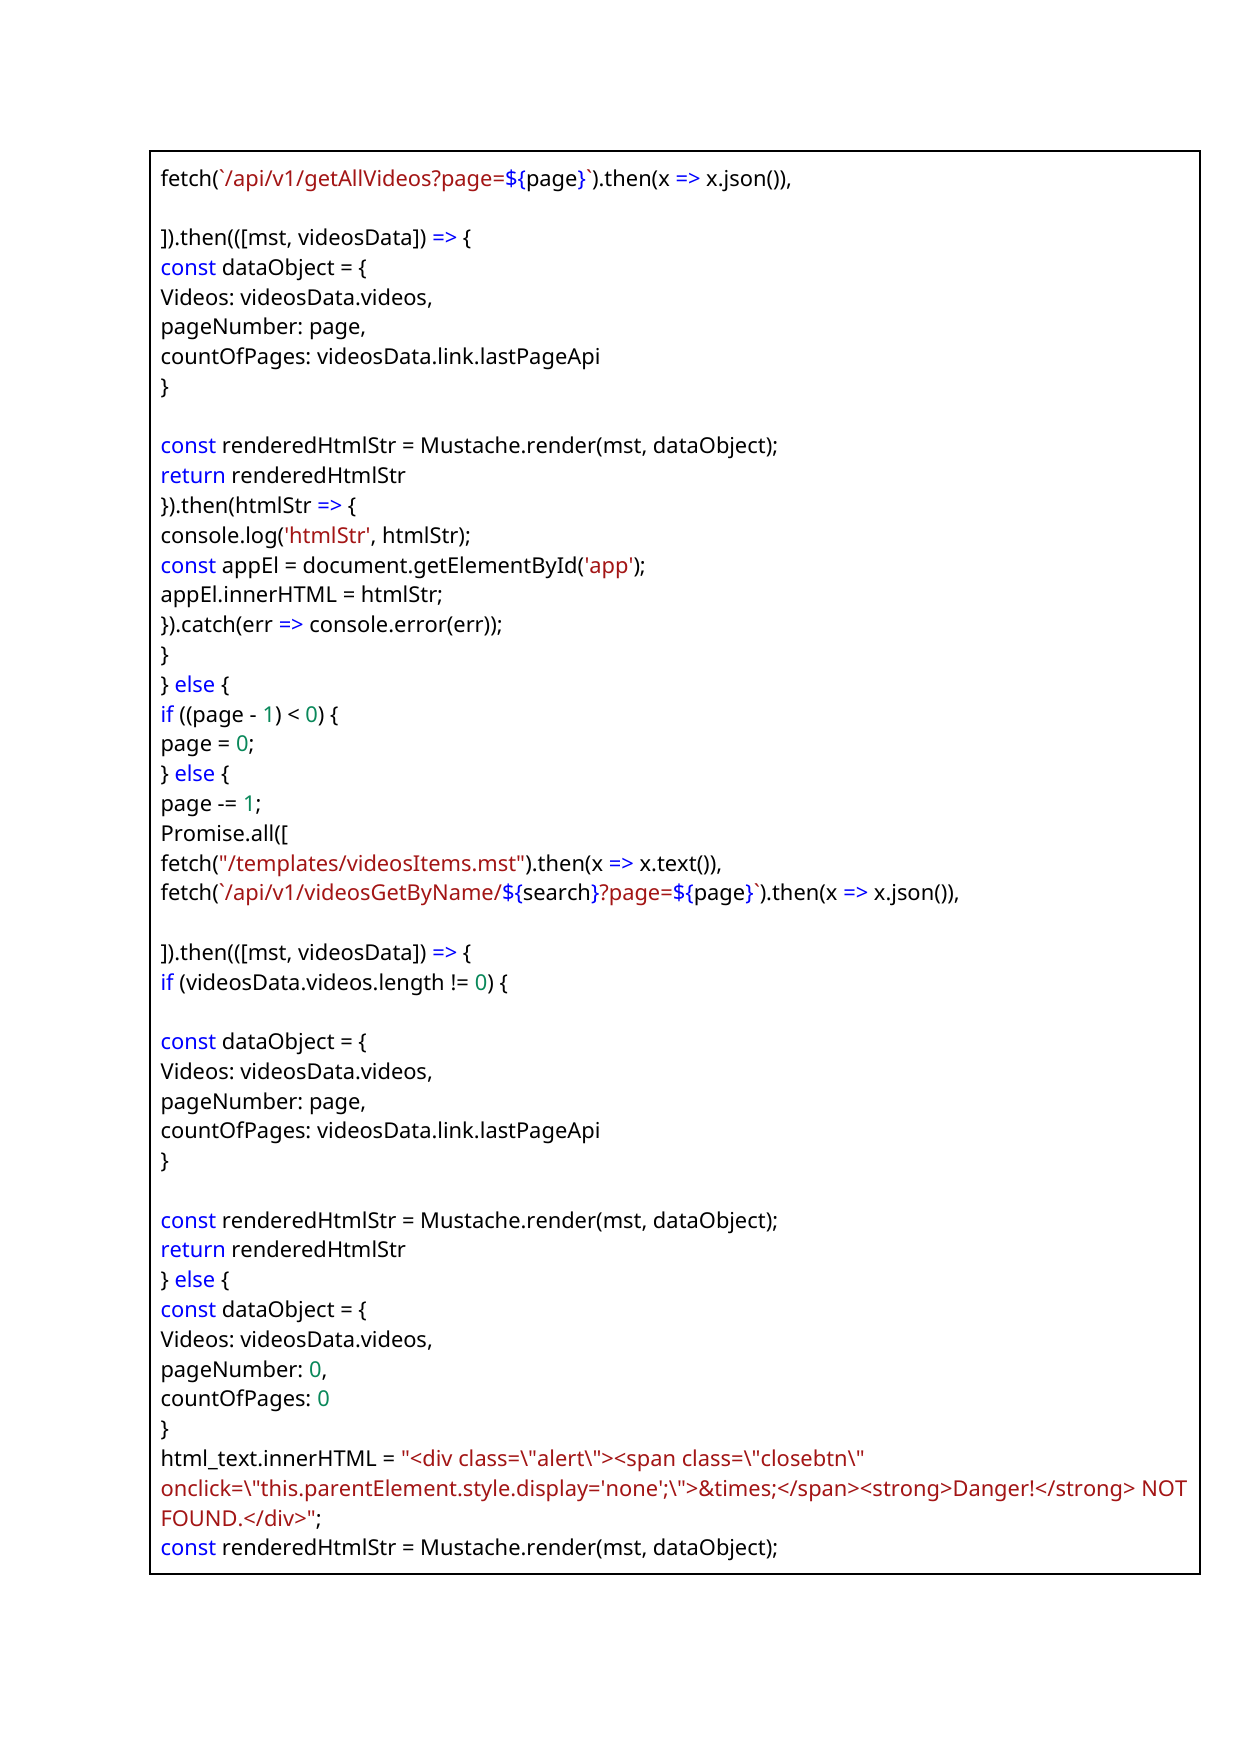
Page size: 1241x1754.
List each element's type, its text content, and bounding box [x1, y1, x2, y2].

table_cell fetch(`/api/v1/getAllVideos?page=${page}`).then(x => x.json()), ]).then(([mst, videosData]) => { const dataObject = { Videos: videosData.videos, pageNumber: page, countOfPages: videosData.link.lastPageApi } const renderedHtmlStr = Mustache.render(mst, dataObject); return renderedHtmlStr }).then(htmlStr => { console.log('htmlStr', htmlStr); const appEl = document.getElementById('app'); appEl.innerHTML = htmlStr; }).catch(err => console.error(err)); } } else { if ((page - 1) < 0) { page = 0; } else { page -= 1; Promise.all([ fetch("/templates/videosItems.mst").then(x => x.text()), fetch(`/api/v1/videosGetByName/${search}?page=${page}`).then(x => x.json()), ]).then(([mst, videosData]) => { if (videosData.videos.length != 0) { const dataObject = { Videos: videosData.videos, pageNumber: page, countOfPages: videosData.link.lastPageApi } const renderedHtmlStr = Mustache.render(mst, dataObject); return renderedHtmlStr } else { const dataObject = { Videos: videosData.videos, pageNumber: 0, countOfPages: 0 } html_text.innerHTML = "<div class=\"alert\"><span class=\"closebtn\" onclick=\"this.parentElement.style.display='none';\">&times;</span><strong>Danger!</strong> NOT FOUND.</div>"; const renderedHtmlStr = Mustache.render(mst, dataObject); [151, 152, 1199, 1573]
